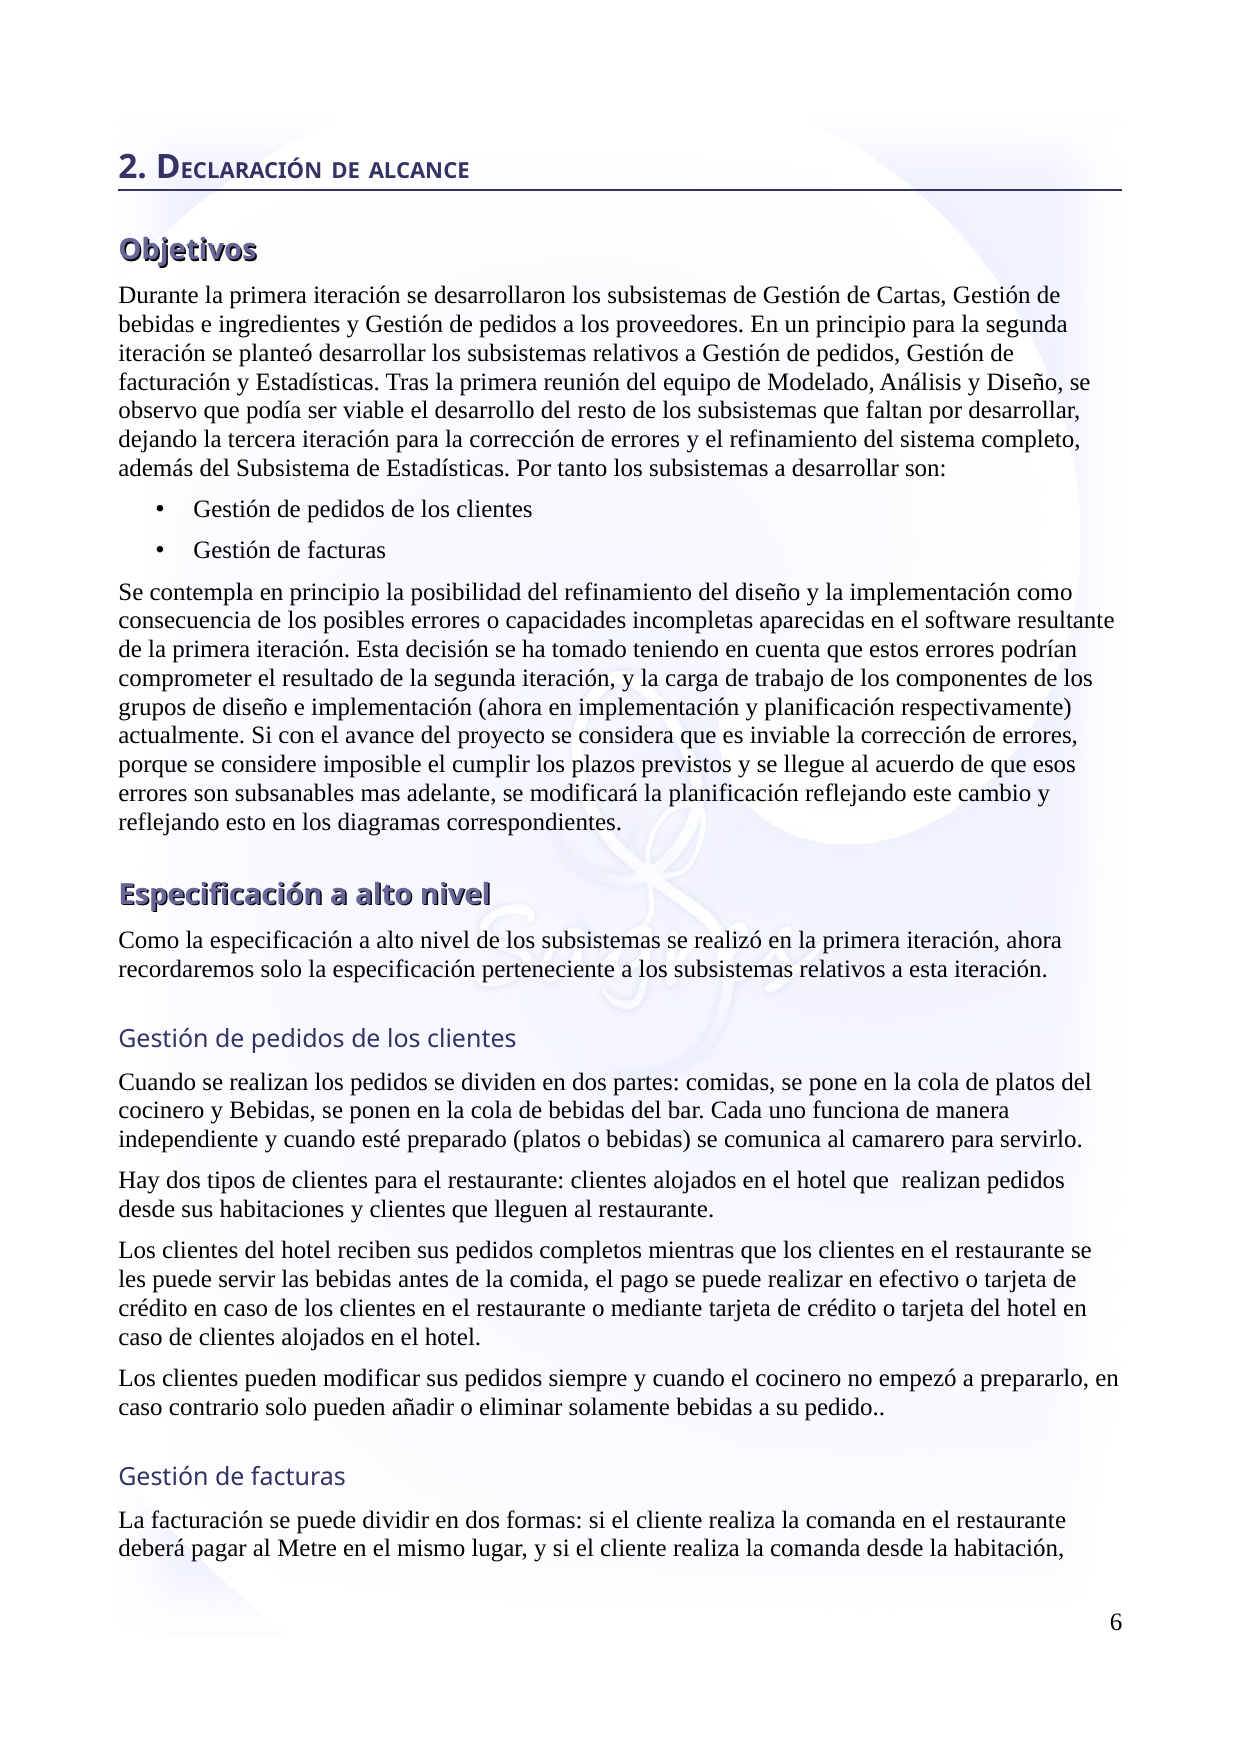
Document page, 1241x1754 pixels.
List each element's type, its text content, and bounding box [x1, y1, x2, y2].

picture [118, 118, 1122, 143]
picture [118, 191, 1122, 228]
picture [118, 1492, 1122, 1505]
picture [118, 1351, 1122, 1363]
subtitle Objetivos [118, 228, 1122, 268]
text Como la especificación a alto nivel de los subsistemas se realizó en la primera iteración, ahora recordaremos solo la especificación perteneciente a los subsistemas relativos a esta iteración. [118, 925, 1122, 983]
text Cuando se realizan los pedidos se dividen en dos partes: comidas, se pone en la cola de platos del cocinero y Bebidas, se ponen en la cola de bebidas del bar. Cada uno funciona de manera independiente y cuando esté preparado (platos o bebidas) se comunica al camarero para servirlo. [118, 1067, 1122, 1153]
picture [118, 1223, 1122, 1236]
text La facturación se puede dividir en dos formas: si el cliente realiza la comanda en el restaurante deberá pagar al Metre en el mismo lugar, y si el cliente realiza la comanda desde la habitación, [118, 1505, 1122, 1562]
subtitle 2. Declaración de alcance [118, 143, 1122, 189]
text Durante la primera iteración se desarrollaron los subsistemas de Gestión de Cartas, Gestión de bebidas e ingredientes y Gestión de pedidos a los proveedores. En un principio para la segunda iteración se planteó desarrollar los subsistemas relativos a Gestión de pedidos, Gestión de facturación y Estadísticas. Tras la primera reunión del equipo de Modelado, Análisis y Diseño, se observo que podía ser viable el desarrollo del resto de los subsistemas que faltan por desarrollar, dejando la tercera iteración para la corrección de errores y el refinamiento del sistema completo, además del Subsistema de Estadísticas. Por tanto los subsistemas a desarrollar son: [118, 281, 1122, 482]
picture [118, 983, 1122, 1020]
list Gestión de facturas [156, 536, 1122, 564]
subtitle Gestión de pedidos de los clientes [118, 1020, 1122, 1054]
picture [118, 1153, 1122, 1166]
picture [118, 1562, 1122, 1636]
picture [118, 1054, 1122, 1067]
text Los clientes pueden modificar sus pedidos siempre y cuando el cocinero no empezó a prepararlo, en caso contrario solo pueden añadir o eliminar solamente bebidas a su pedido.. [118, 1363, 1122, 1421]
text Los clientes del hotel reciben sus pedidos completos mientras que los clientes en el restaurante se les puede servir las bebidas antes de la comida, el pago se puede realizar en efectivo o tarjeta de crédito en caso de los clientes en el restaurante o mediante tarjeta de crédito o tarjeta del hotel en caso de clientes alojados en el hotel. [118, 1236, 1122, 1351]
text Hay dos tipos de clientes para el restaurante: clientes alojados en el hotel que realizan pedidos desde sus habitaciones y clientes que lleguen al restaurante. [118, 1166, 1122, 1223]
picture [118, 913, 1122, 925]
picture [118, 1421, 1122, 1458]
subtitle Especificación a alto nivel [118, 873, 1122, 913]
picture [118, 836, 1122, 873]
picture [118, 268, 1122, 281]
subtitle Gestión de facturas [118, 1458, 1122, 1492]
text Se contempla en principio la posibilidad del refinamiento del diseño y la implementación como consecuencia de los posibles errores o capacidades incompletas aparecidas en el software resultante de la primera iteración. Esta decisión se ha tomado teniendo en cuenta que estos errores podrían comprometer el resultado de la segunda iteración, y la carga de trabajo de los componentes de los grupos de diseño e implementación (ahora en implementación y planificación respectivamente) actualmente. Si con el avance del proyecto se considera que es inviable la corrección de errores, porque se considere imposible el cumplir los plazos previstos y se llegue al acuerdo de que esos errores son subsanables mas adelante, se modificará la planificación reflejando este cambio y reflejando esto en los diagramas correspondientes. [118, 577, 1122, 836]
list Gestión de pedidos de los clientes [156, 494, 1122, 523]
picture [118, 482, 1122, 577]
